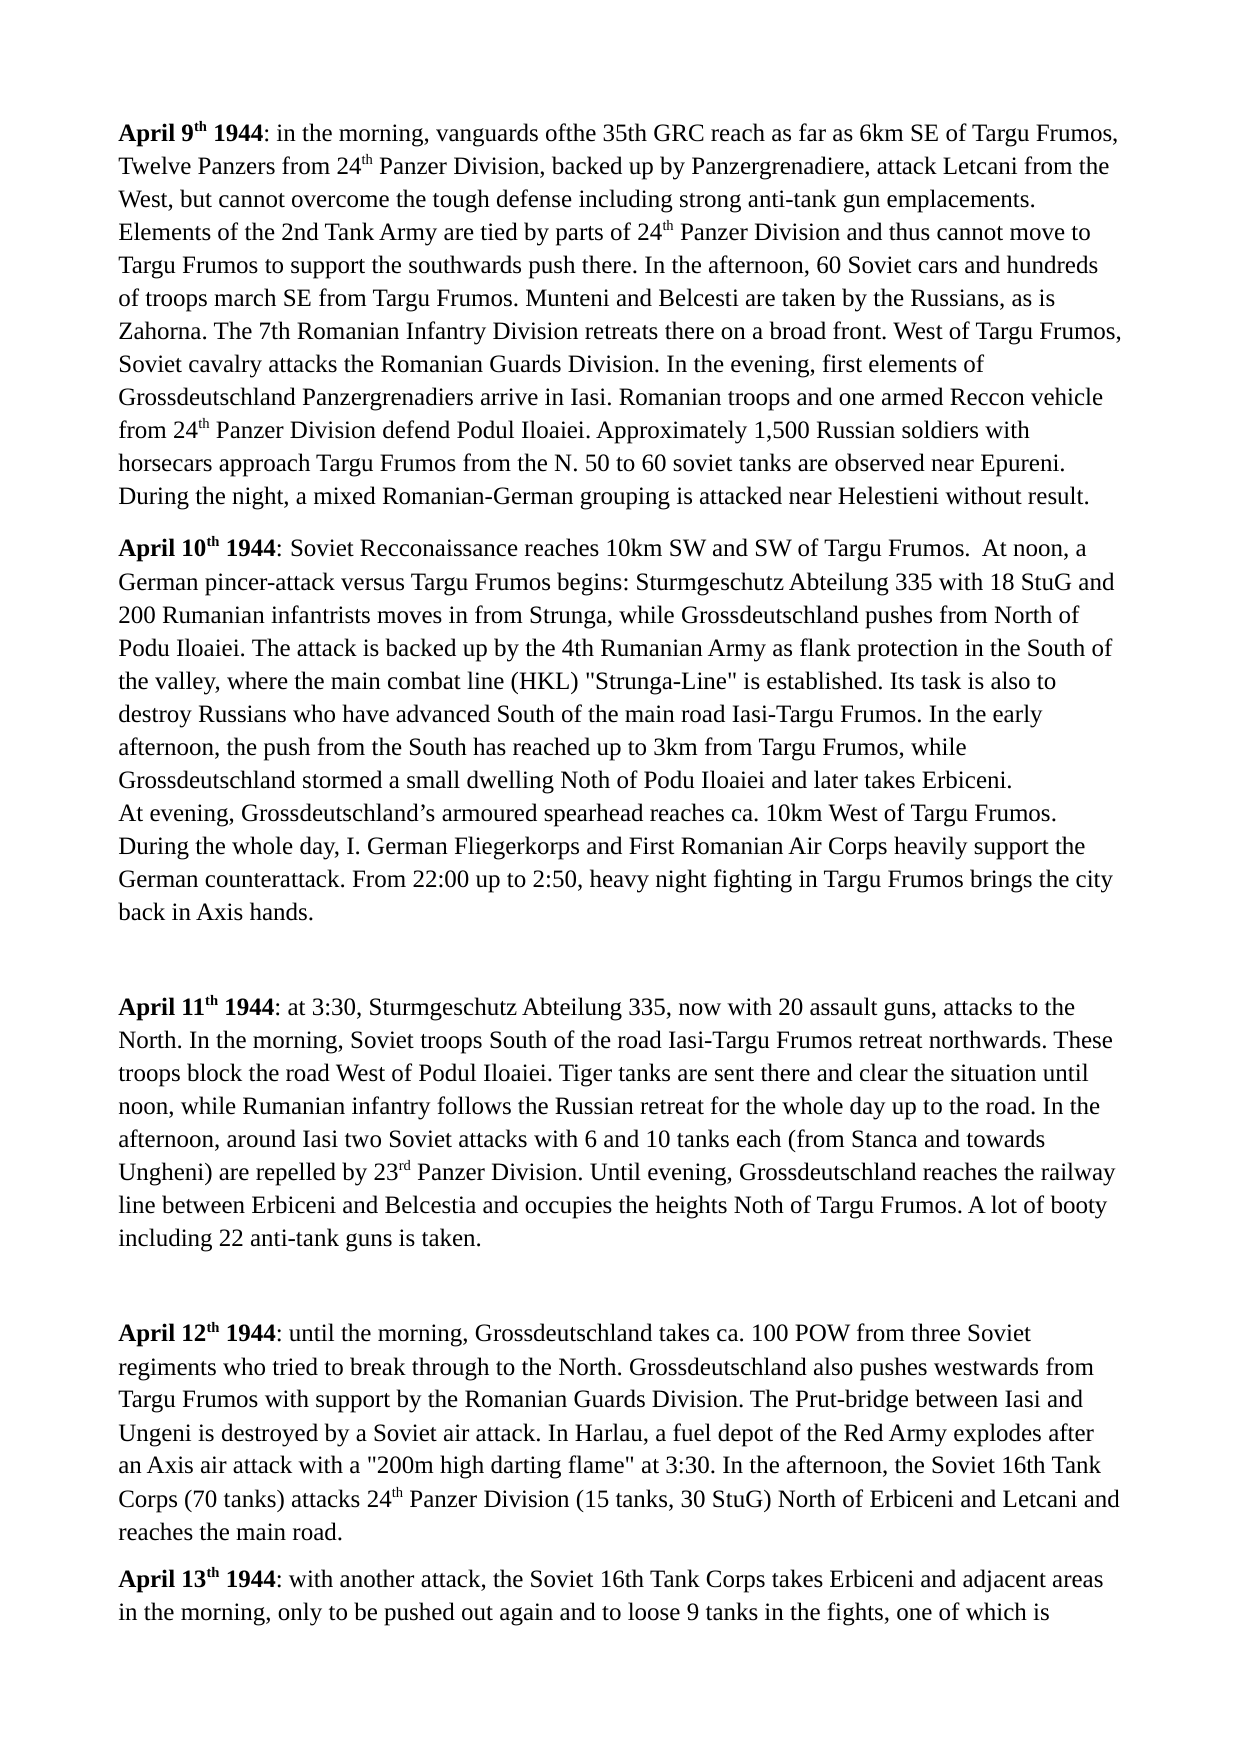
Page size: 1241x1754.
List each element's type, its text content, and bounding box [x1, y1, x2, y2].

text April 11th 1944: at 3:30, Sturmgeschutz Abteilung 335, now with 20 assault guns, attacks to the North. In the morning, Soviet troops South of the road Iasi-Targu Frumos retreat northwards. These troops block the road West of Podul Iloaiei. Tiger tanks are sent there and clear the situation until noon, while Rumanian infantry follows the Russian retreat for the whole day up to the road. In the afternoon, around Iasi two Soviet attacks with 6 and 10 tanks each (from Stanca and towards Ungheni) are repelled by 23rd Panzer Division. Until evening, Grossdeutschland reaches the railway line between Erbiceni and Belcestia and occupies the heights Noth of Targu Frumos. A lot of booty including 22 anti-tank guns is taken. [118, 992, 1122, 1252]
text April 10th 1944: Soviet Recconaissance reaches 10km SW and SW of Targu Frumos. At noon, a German pincer-attack versus Targu Frumos begins: Sturmgeschutz Abteilung 335 with 18 StuG and 200 Rumanian infantrists moves in from Strunga, while Grossdeutschland pushes from North of Podu Iloaiei. The attack is backed up by the 4th Rumanian Army as flank protection in the South of the valley, where the main combat line (HKL) "Strunga-Line" is established. Its task is also to destroy Russians who have advanced South of the main road Iasi-Targu Frumos. In the early afternoon, the push from the South has reached up to 3km from Targu Frumos, while Grossdeutschland stormed a small dwelling Noth of Podu Iloaiei and later takes Erbiceni. At evening, Grossdeutschland’s armoured spearhead reaches ca. 10km West of Targu Frumos. During the whole day, I. German Fliegerkorps and First Romanian Air Corps heavily support the German counterattack. From 22:00 up to 2:50, heavy night fighting in Targu Frumos brings the city back in Axis hands. [118, 529, 1122, 926]
text April 13th 1944: with another attack, the Soviet 16th Tank Corps takes Erbiceni and adjacent areas in the morning, only to be pushed out again and to loose 9 tanks in the fights, one of which is [118, 1564, 1122, 1626]
text April 12th 1944: until the morning, Grossdeutschland takes ca. 100 POW from three Soviet regiments who tried to break through to the North. Grossdeutschland also pushes westwards from Targu Frumos with support by the Romanian Guards Division. The Prut-bridge between Iasi and Ungeni is destroyed by a Soviet air attack. In Harlau, a fuel depot of the Red Army explodes after an Axis air attack with a "200m high darting flame" at 3:30. In the afternoon, the Soviet 16th Tank Corps (70 tanks) attacks 24th Panzer Division (15 tanks, 30 StuG) North of Erbiceni and Letcani and reaches the main road. [118, 1318, 1122, 1545]
text April 9th 1944: in the morning, vanguards ofthe 35th GRC reach as far as 6km SE of Targu Frumos, Twelve Panzers from 24th Panzer Division, backed up by Panzergrenadiere, attack Letcani from the West, but cannot overcome the tough defense including strong anti-tank gun emplacements. Elements of the 2nd Tank Army are tied by parts of 24th Panzer Division and thus cannot move to Targu Frumos to support the southwards push there. In the afternoon, 60 Soviet cars and hundreds of troops march SE from Targu Frumos. Munteni and Belcesti are taken by the Russians, as is Zahorna. The 7th Romanian Infantry Division retreats there on a broad front. West of Targu Frumos, Soviet cavalry attacks the Romanian Guards Division. In the evening, first elements of Grossdeutschland Panzergrenadiers arrive in Iasi. Romanian troops and one armed Reccon vehicle from 24th Panzer Division defend Podul Iloaiei. Approximately 1,500 Russian soldiers with horsecars approach Targu Frumos from the N. 50 to 60 soviet tanks are observed near Epureni. During the night, a mixed Romanian-German grouping is attacked near Helestieni without result. [118, 118, 1122, 510]
